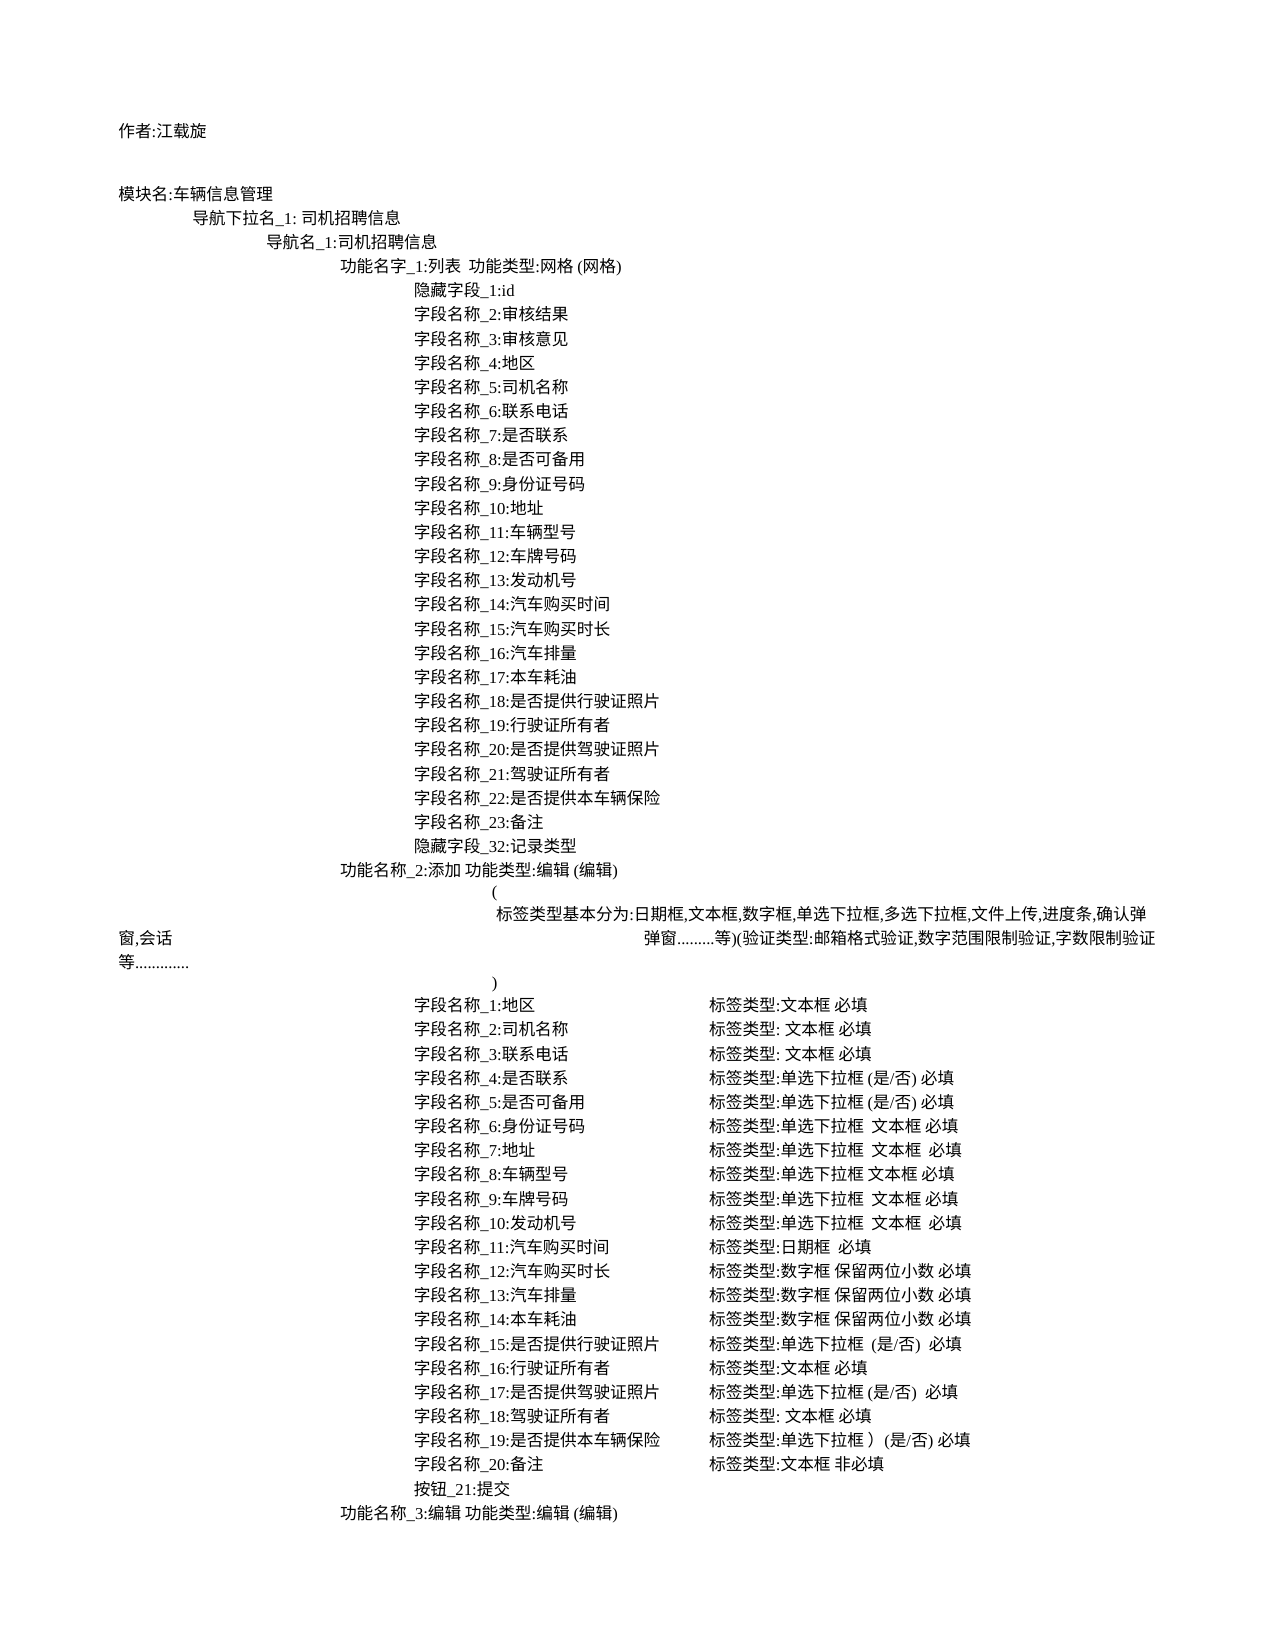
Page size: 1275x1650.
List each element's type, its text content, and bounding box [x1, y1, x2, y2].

text 导航下拉名_1: 司机招聘信息 [118, 205, 1157, 229]
text 功能名称_3:编辑 功能类型:编辑 (编辑) [118, 1500, 1157, 1524]
text 字段名称_19:是否提供本车辆保险 标签类型:单选下拉框 ）(是/否) 必填 [118, 1427, 1157, 1451]
text 字段名称_20:备注 标签类型:文本框 非必填 [118, 1451, 1157, 1476]
text 字段名称_8:是否可备用 [118, 446, 1157, 471]
text 字段名称_3:联系电话 标签类型: 文本框 必填 [118, 1041, 1157, 1065]
text 字段名称_1:地区 标签类型:文本框 必填 [118, 992, 1157, 1016]
text 字段名称_8:车辆型号 标签类型:单选下拉框 文本框 必填 [118, 1161, 1157, 1186]
text 字段名称_4:是否联系 标签类型:单选下拉框 (是/否) 必填 [118, 1065, 1157, 1089]
text 作者:江载旋 [118, 118, 1157, 142]
text 字段名称_17:本车耗油 [118, 664, 1157, 688]
text 字段名称_16:行驶证所有者 标签类型:文本框 必填 [118, 1355, 1157, 1379]
text 字段名称_7:地址 标签类型:单选下拉框 文本框 必填 [118, 1137, 1157, 1161]
text ( [118, 881, 1157, 901]
text 字段名称_19:行驶证所有者 [118, 712, 1157, 736]
text 字段名称_15:汽车购买时长 [118, 616, 1157, 640]
text 字段名称_18:是否提供行驶证照片 [118, 688, 1157, 712]
text 字段名称_18:驾驶证所有者 标签类型: 文本框 必填 [118, 1403, 1157, 1427]
text 字段名称_7:是否联系 [118, 422, 1157, 446]
text 字段名称_2:司机名称 标签类型: 文本框 必填 [118, 1016, 1157, 1041]
text 字段名称_5:是否可备用 标签类型:单选下拉框 (是/否) 必填 [118, 1089, 1157, 1113]
text 字段名称_5:司机名称 [118, 374, 1157, 398]
text 字段名称_22:是否提供本车辆保险 [118, 785, 1157, 809]
text 字段名称_15:是否提供行驶证照片 标签类型:单选下拉框 (是/否) 必填 [118, 1331, 1157, 1355]
text 字段名称_3:审核意见 [118, 326, 1157, 350]
text 字段名称_11:车辆型号 [118, 519, 1157, 543]
text 字段名称_13:汽车排量 标签类型:数字框 保留两位小数 必填 [118, 1282, 1157, 1306]
text 字段名称_13:发动机号 [118, 567, 1157, 591]
text 标签类型基本分为:日期框,文本框,数字框,单选下拉框,多选下拉框,文件上传,进度条,确认弹窗,会话 弹窗.........等)(验证类型:邮箱格式验证,数字范围限制验证,字数限制验证等............. [118, 901, 1157, 973]
text 功能名字_1:列表 功能类型:网格 (网格) [118, 253, 1157, 277]
text 字段名称_4:地区 [118, 350, 1157, 374]
text 字段名称_14:本车耗油 标签类型:数字框 保留两位小数 必填 [118, 1306, 1157, 1331]
text 字段名称_23:备注 [118, 809, 1157, 833]
text 字段名称_20:是否提供驾驶证照片 [118, 736, 1157, 761]
text 字段名称_6:联系电话 [118, 398, 1157, 422]
text 字段名称_9:身份证号码 [118, 471, 1157, 495]
text 字段名称_17:是否提供驾驶证照片 标签类型:单选下拉框 (是/否) 必填 [118, 1379, 1157, 1403]
text 字段名称_12:汽车购买时长 标签类型:数字框 保留两位小数 必填 [118, 1258, 1157, 1282]
text 模块名:车辆信息管理 [118, 181, 1157, 205]
text 导航名_1:司机招聘信息 [118, 229, 1157, 253]
text 按钮_21:提交 [118, 1476, 1157, 1500]
text 字段名称_9:车牌号码 标签类型:单选下拉框 文本框 必填 [118, 1186, 1157, 1210]
text 字段名称_2:审核结果 [118, 301, 1157, 326]
text 字段名称_6:身份证号码 标签类型:单选下拉框 文本框 必填 [118, 1113, 1157, 1137]
text ) [118, 973, 1157, 992]
text 字段名称_11:汽车购买时间 标签类型:日期框 必填 [118, 1234, 1157, 1258]
text 字段名称_16:汽车排量 [118, 640, 1157, 664]
text 字段名称_10:地址 [118, 495, 1157, 519]
text 字段名称_21:驾驶证所有者 [118, 761, 1157, 785]
text 字段名称_14:汽车购买时间 [118, 591, 1157, 616]
text 字段名称_10:发动机号 标签类型:单选下拉框 文本框 必填 [118, 1210, 1157, 1234]
text 隐藏字段_1:id [118, 277, 1157, 301]
text 隐藏字段_32:记录类型 [118, 833, 1157, 857]
text 功能名称_2:添加 功能类型:编辑 (编辑) [118, 857, 1157, 881]
text 字段名称_12:车牌号码 [118, 543, 1157, 567]
